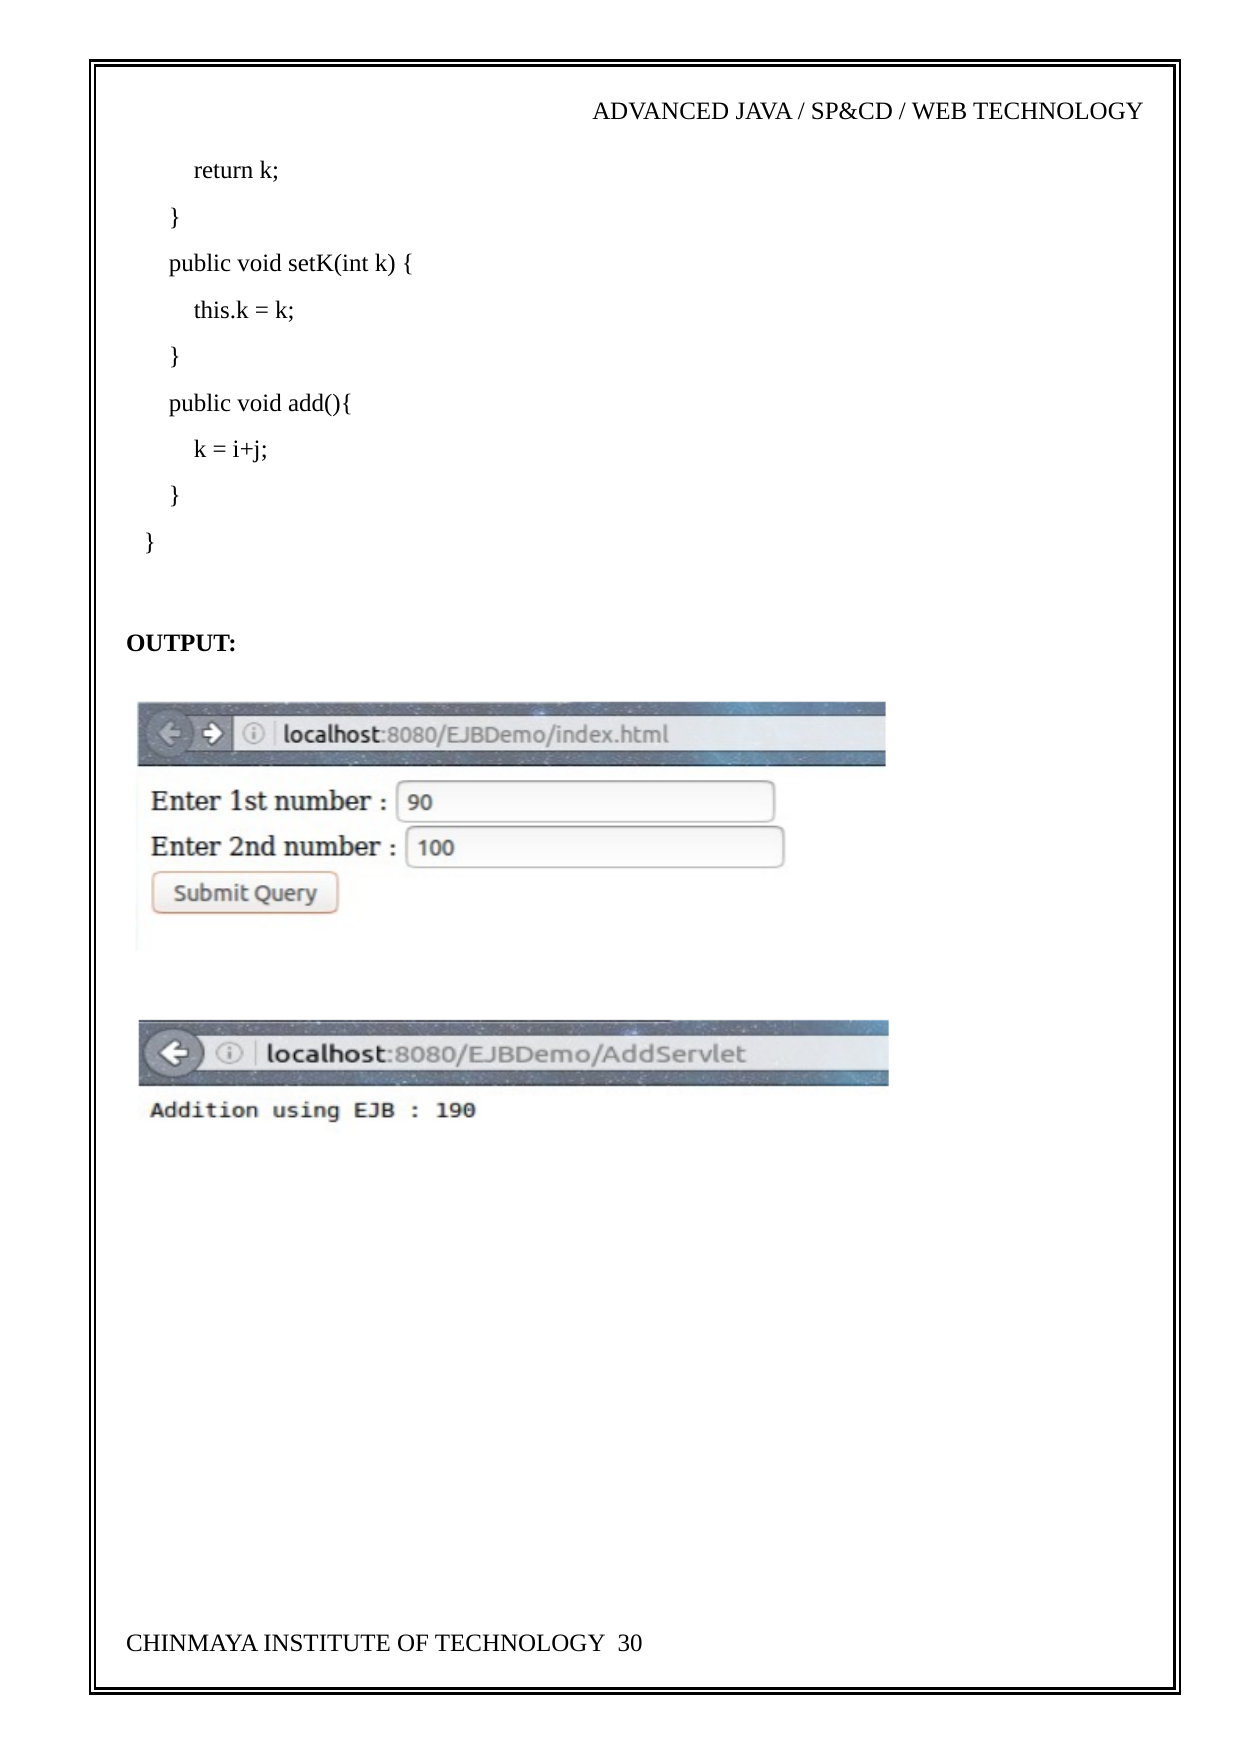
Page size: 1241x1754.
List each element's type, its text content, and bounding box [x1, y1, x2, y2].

text } [143, 202, 1126, 231]
text k = i+j; [143, 434, 1126, 463]
text } [143, 481, 1126, 509]
text return k; [143, 155, 1126, 184]
text public void add(){ [143, 388, 1126, 416]
text } [143, 341, 1126, 370]
text this.k = k; [143, 295, 1126, 323]
text } [143, 527, 1126, 556]
picture [125, 700, 900, 1138]
text public void setK(int k) { [143, 248, 1126, 277]
text OUTPUT: [126, 628, 1144, 657]
